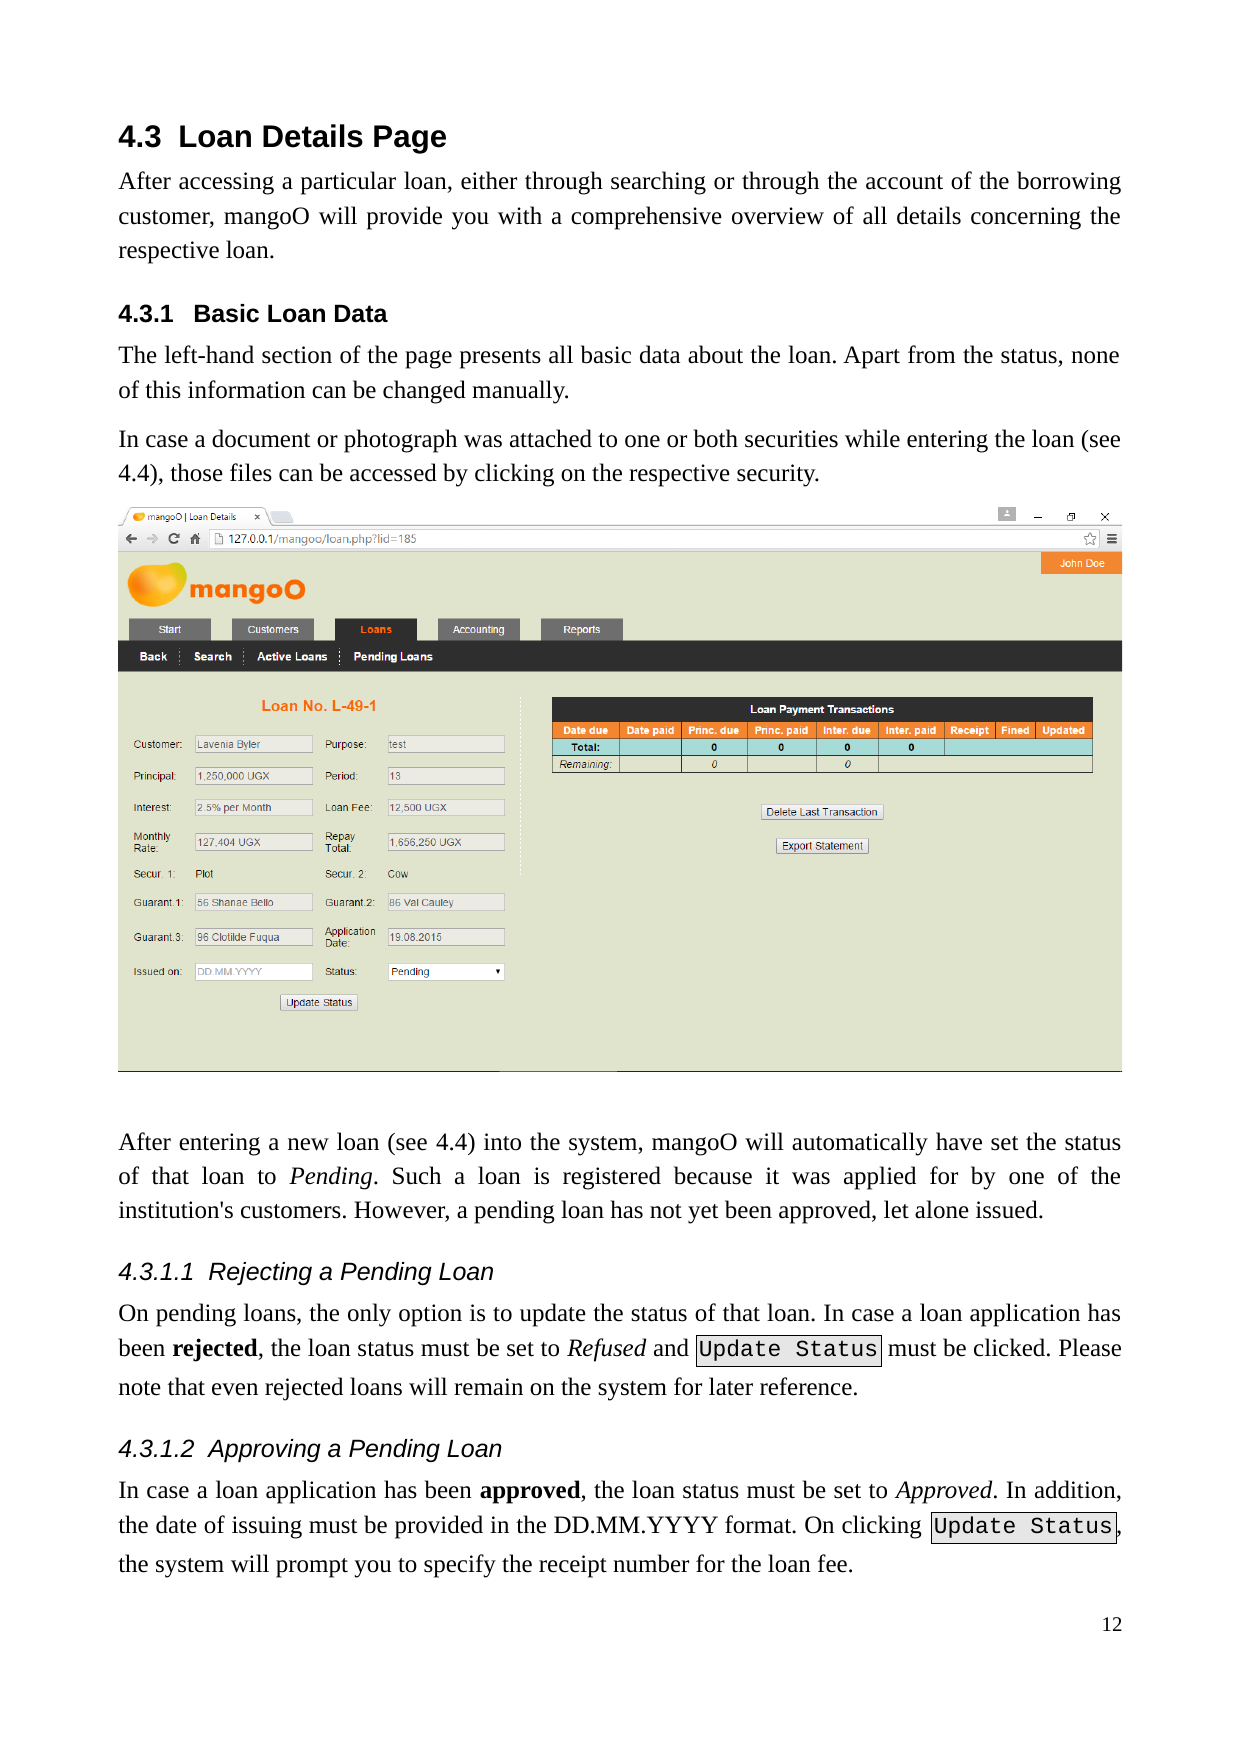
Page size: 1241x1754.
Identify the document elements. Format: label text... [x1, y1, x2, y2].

text The left-hand section of the page presents all basic data about the loan. Apart from the status, none of this information can be changed manually. [118, 340, 1122, 403]
text In case a loan application has been approved, the loan status must be set to Approved. In addition, the date of issuing must be provided in the DD.MM.YYYY format. On clicking Update Status, the system will prompt you to specify the receipt number for the loan fee. [118, 1475, 1122, 1578]
subtitle Basic Loan Data [118, 299, 1122, 328]
text After entering a new loan (see 4.4) into the system, mangoO will automatically have set the status of that loan to Pending. Such a loan is registered because it was applied for by one of the institution's customers. However, a pending loan has not yet been approved, let alone issued. [118, 1127, 1122, 1224]
text After accessing a particular loan, either through searching or through the account of the borrowing customer, mangoO will provide you with a comprehensive overview of all details concerning the respective loan. [118, 166, 1122, 264]
text In case a document or photograph was attached to one or both securities while entering the loan (see 4.4), those files can be accessed by clicking on the respective security. [118, 424, 1122, 487]
picture [118, 507, 1123, 1072]
subtitle Loan Details Page [118, 118, 1122, 154]
subtitle Rejecting a Pending Loan [118, 1257, 1122, 1286]
text On pending loans, the only option is to update the status of that loan. In case a loan application has been rejected, the loan status must be set to Refused and Update Status must be clicked. Please note that even rejected loans will remain on the system for later reference. [118, 1298, 1122, 1401]
subtitle Approving a Pending Loan [118, 1434, 1122, 1463]
